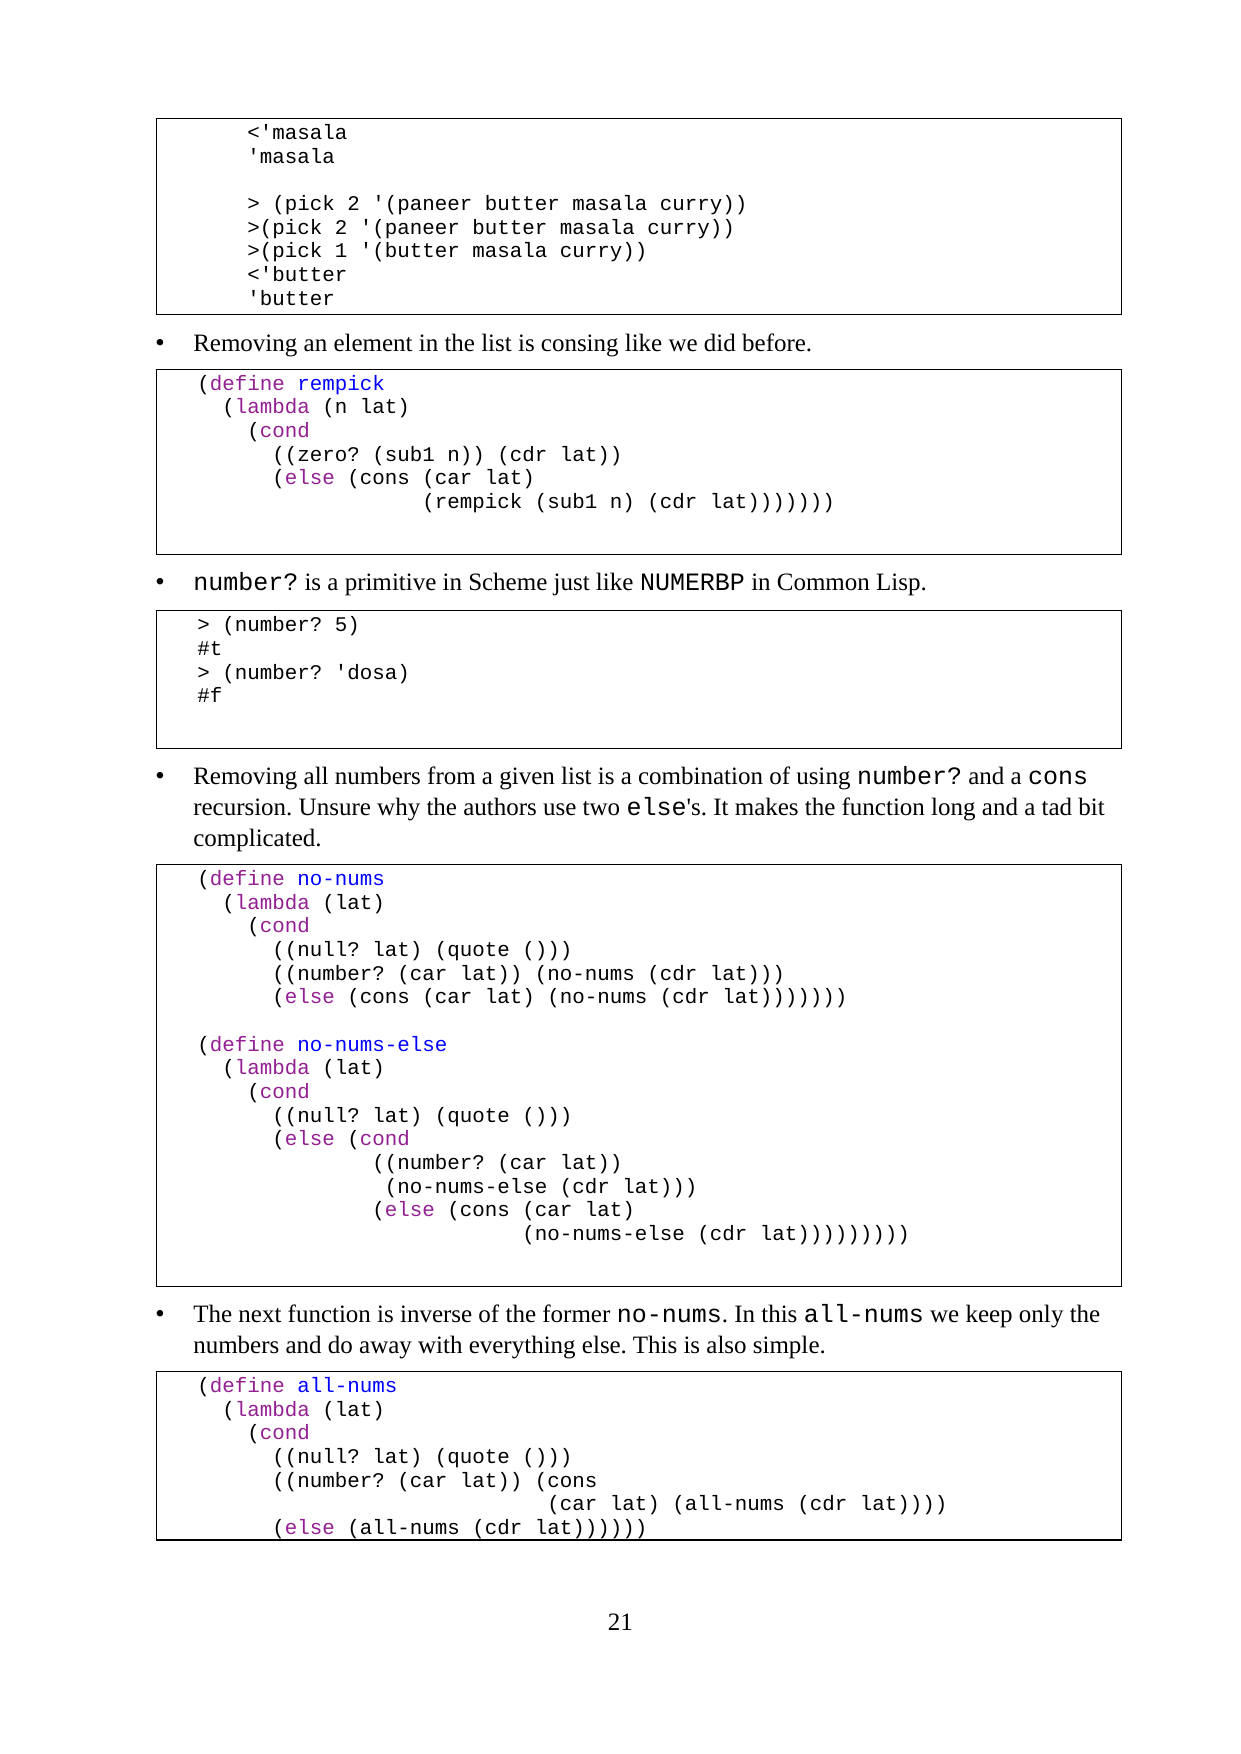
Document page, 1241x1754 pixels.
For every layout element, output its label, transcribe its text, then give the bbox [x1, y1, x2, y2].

list (cond [157, 1077, 1121, 1101]
list number? is a primitive in Scheme just like NUMERBP in Common Lisp. [156, 567, 1122, 598]
list (no-nums-else (cdr lat))))))))) [157, 1219, 1121, 1247]
list #f [157, 681, 1121, 709]
list 'butter [157, 284, 1121, 314]
list (else (cons (car lat) [157, 463, 1121, 487]
list (lambda (lat) [157, 888, 1121, 912]
list ((null? lat) (quote ())) [157, 1101, 1121, 1124]
list <'masala [157, 119, 1121, 142]
list ((null? lat) (quote ())) [157, 935, 1121, 959]
list (no-nums-else (cdr lat))) [157, 1172, 1121, 1195]
list > (number? 5) [157, 611, 1121, 634]
list (else (cons (car lat) (no-nums (cdr lat))))))) [157, 982, 1121, 1006]
list ((zero? (sub1 n)) (cdr lat)) [157, 440, 1121, 463]
list (lambda (n lat) [157, 392, 1121, 416]
list > (pick 2 '(paneer butter masala curry)) [157, 189, 1121, 213]
list (lambda (lat) [157, 1395, 1121, 1418]
list ((null? lat) (quote ())) [157, 1442, 1121, 1466]
list (else (cond [157, 1124, 1121, 1148]
list (else (cons (car lat) [157, 1195, 1121, 1219]
list #t [157, 634, 1121, 658]
list (cond [157, 1418, 1121, 1442]
list ((number? (car lat)) (no-nums (cdr lat))) [157, 959, 1121, 982]
list (else (all-nums (cdr lat)))))) [157, 1513, 1121, 1539]
list ((number? (car lat)) [157, 1148, 1121, 1172]
list The next function is inverse of the former no-nums. In this all-nums we keep only the numbers and do away with everything else. This is also simple. [156, 1299, 1122, 1358]
list (define no-nums [157, 865, 1121, 888]
list (define no-nums-else [157, 1030, 1121, 1053]
list (lambda (lat) [157, 1053, 1121, 1077]
list > (number? 'dosa) [157, 658, 1121, 681]
list (define all-nums [157, 1372, 1121, 1395]
list 'masala [157, 142, 1121, 165]
list (cond [157, 912, 1121, 935]
list Removing all numbers from a given list is a combination of using number? and a cons recursion. Unsure why the authors use two else's. It makes the function long and a tad bit complicated. [156, 761, 1122, 852]
list (cond [157, 416, 1121, 440]
list <'butter [157, 260, 1121, 284]
list ((number? (car lat)) (cons [157, 1466, 1121, 1489]
list (rempick (sub1 n) (cdr lat))))))) [157, 487, 1121, 515]
list (car lat) (all-nums (cdr lat)))) [157, 1489, 1121, 1513]
list >(pick 2 '(paneer butter masala curry)) [157, 213, 1121, 236]
list Removing an element in the list is consing like we did before. [156, 328, 1122, 356]
list (define rempick [157, 370, 1121, 392]
list >(pick 1 '(butter masala curry)) [157, 236, 1121, 260]
